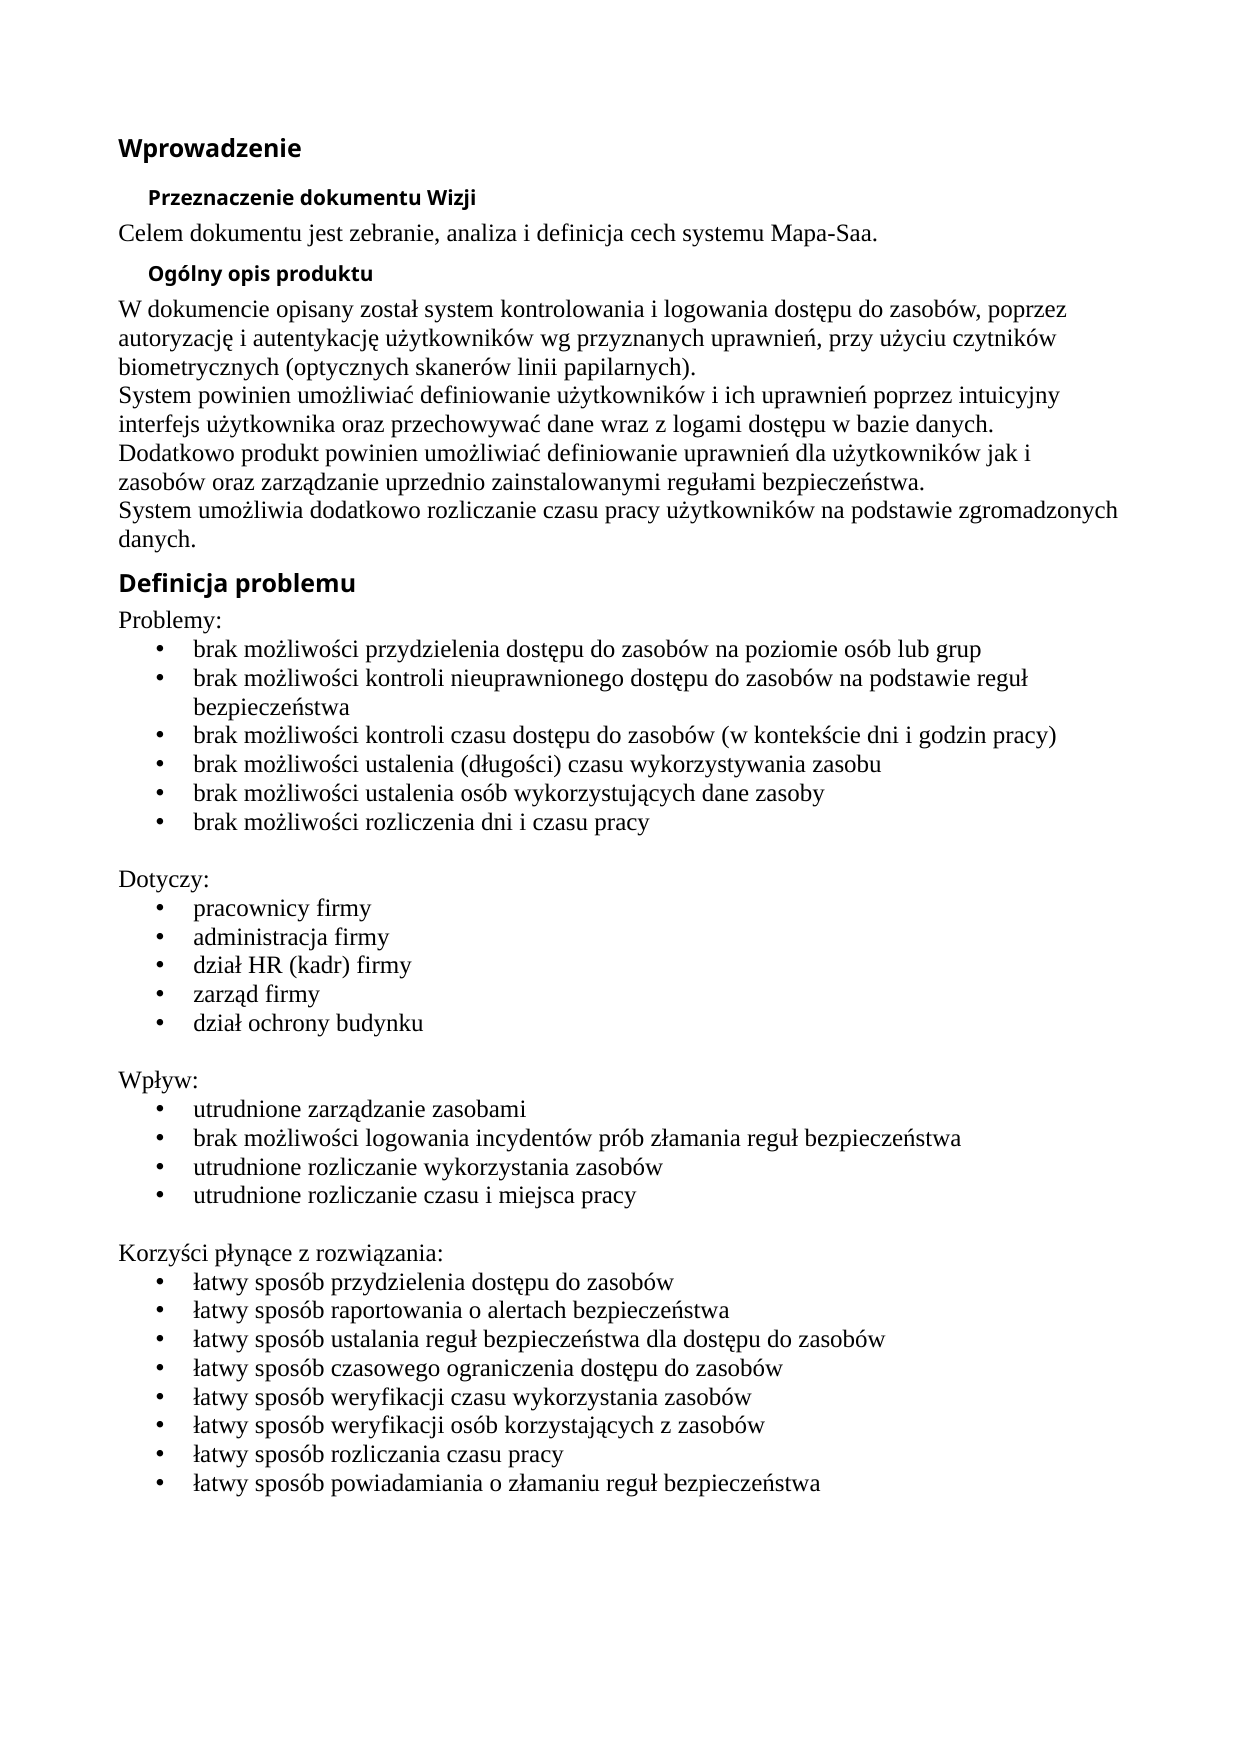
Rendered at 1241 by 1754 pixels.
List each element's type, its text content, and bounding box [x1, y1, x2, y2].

subtitle Ogólny opis produktu [148, 259, 1122, 288]
text W dokumencie opisany został system kontrolowania i logowania dostępu do zasobów, poprzez autoryzację i autentykację użytkowników wg przyznanych uprawnień, przy użyciu czytników biometrycznych (optycznych skanerów linii papilarnych). [118, 294, 1122, 380]
list brak możliwości kontroli czasu dostępu do zasobów (w kontekście dni i godzin pracy) [156, 721, 1122, 749]
subtitle Przeznaczenie dokumentu Wizji [148, 183, 1122, 212]
list łatwy sposób weryfikacji czasu wykorzystania zasobów [156, 1382, 1122, 1411]
list utrudnione zarządzanie zasobami [156, 1094, 1122, 1123]
list dział HR (kadr) firmy [156, 951, 1122, 979]
list łatwy sposób rozliczania czasu pracy [156, 1439, 1122, 1468]
text Dodatkowo produkt powinien umożliwiać definiowanie uprawnień dla użytkowników jak i zasobów oraz zarządzanie uprzednio zainstalowanymi regułami bezpieczeństwa. [118, 438, 1122, 495]
subtitle Wprowadzenie [118, 131, 1122, 165]
subtitle Definicja problemu [118, 565, 1122, 599]
list pracownicy firmy [156, 893, 1122, 922]
list brak możliwości ustalenia osób wykorzystujących dane zasoby [156, 778, 1122, 807]
text Wpływ: [118, 1066, 1122, 1094]
list łatwy sposób raportowania o alertach bezpieczeństwa [156, 1296, 1122, 1324]
text System powinien umożliwiać definiowanie użytkowników i ich uprawnień poprzez intuicyjny interfejs użytkownika oraz przechowywać dane wraz z logami dostępu w bazie danych. [118, 380, 1122, 438]
text Celem dokumentu jest zebranie, analiza i definicja cech systemu Mapa-Saa. [118, 218, 1122, 247]
list łatwy sposób czasowego ograniczenia dostępu do zasobów [156, 1353, 1122, 1382]
text Korzyści płynące z rozwiązania: [118, 1238, 1122, 1267]
list łatwy sposób weryfikacji osób korzystających z zasobów [156, 1411, 1122, 1439]
list utrudnione rozliczanie wykorzystania zasobów [156, 1152, 1122, 1181]
list utrudnione rozliczanie czasu i miejsca pracy [156, 1181, 1122, 1209]
list łatwy sposób powiadamiania o złamaniu reguł bezpieczeństwa [156, 1468, 1122, 1497]
list dział ochrony budynku [156, 1008, 1122, 1037]
list brak możliwości przydzielenia dostępu do zasobów na poziomie osób lub grup [156, 634, 1122, 663]
list zarząd firmy [156, 979, 1122, 1008]
list brak możliwości logowania incydentów prób złamania reguł bezpieczeństwa [156, 1123, 1122, 1152]
text Dotyczy: [118, 864, 1122, 893]
list brak możliwości kontroli nieuprawnionego dostępu do zasobów na podstawie reguł bezpieczeństwa [156, 663, 1122, 721]
list łatwy sposób przydzielenia dostępu do zasobów [156, 1267, 1122, 1296]
list brak możliwości rozliczenia dni i czasu pracy [156, 807, 1122, 836]
text System umożliwia dodatkowo rozliczanie czasu pracy użytkowników na podstawie zgromadzonych danych. [118, 495, 1122, 553]
text Problemy: [118, 606, 1122, 634]
list łatwy sposób ustalania reguł bezpieczeństwa dla dostępu do zasobów [156, 1324, 1122, 1353]
list administracja firmy [156, 922, 1122, 951]
list brak możliwości ustalenia (długości) czasu wykorzystywania zasobu [156, 749, 1122, 778]
